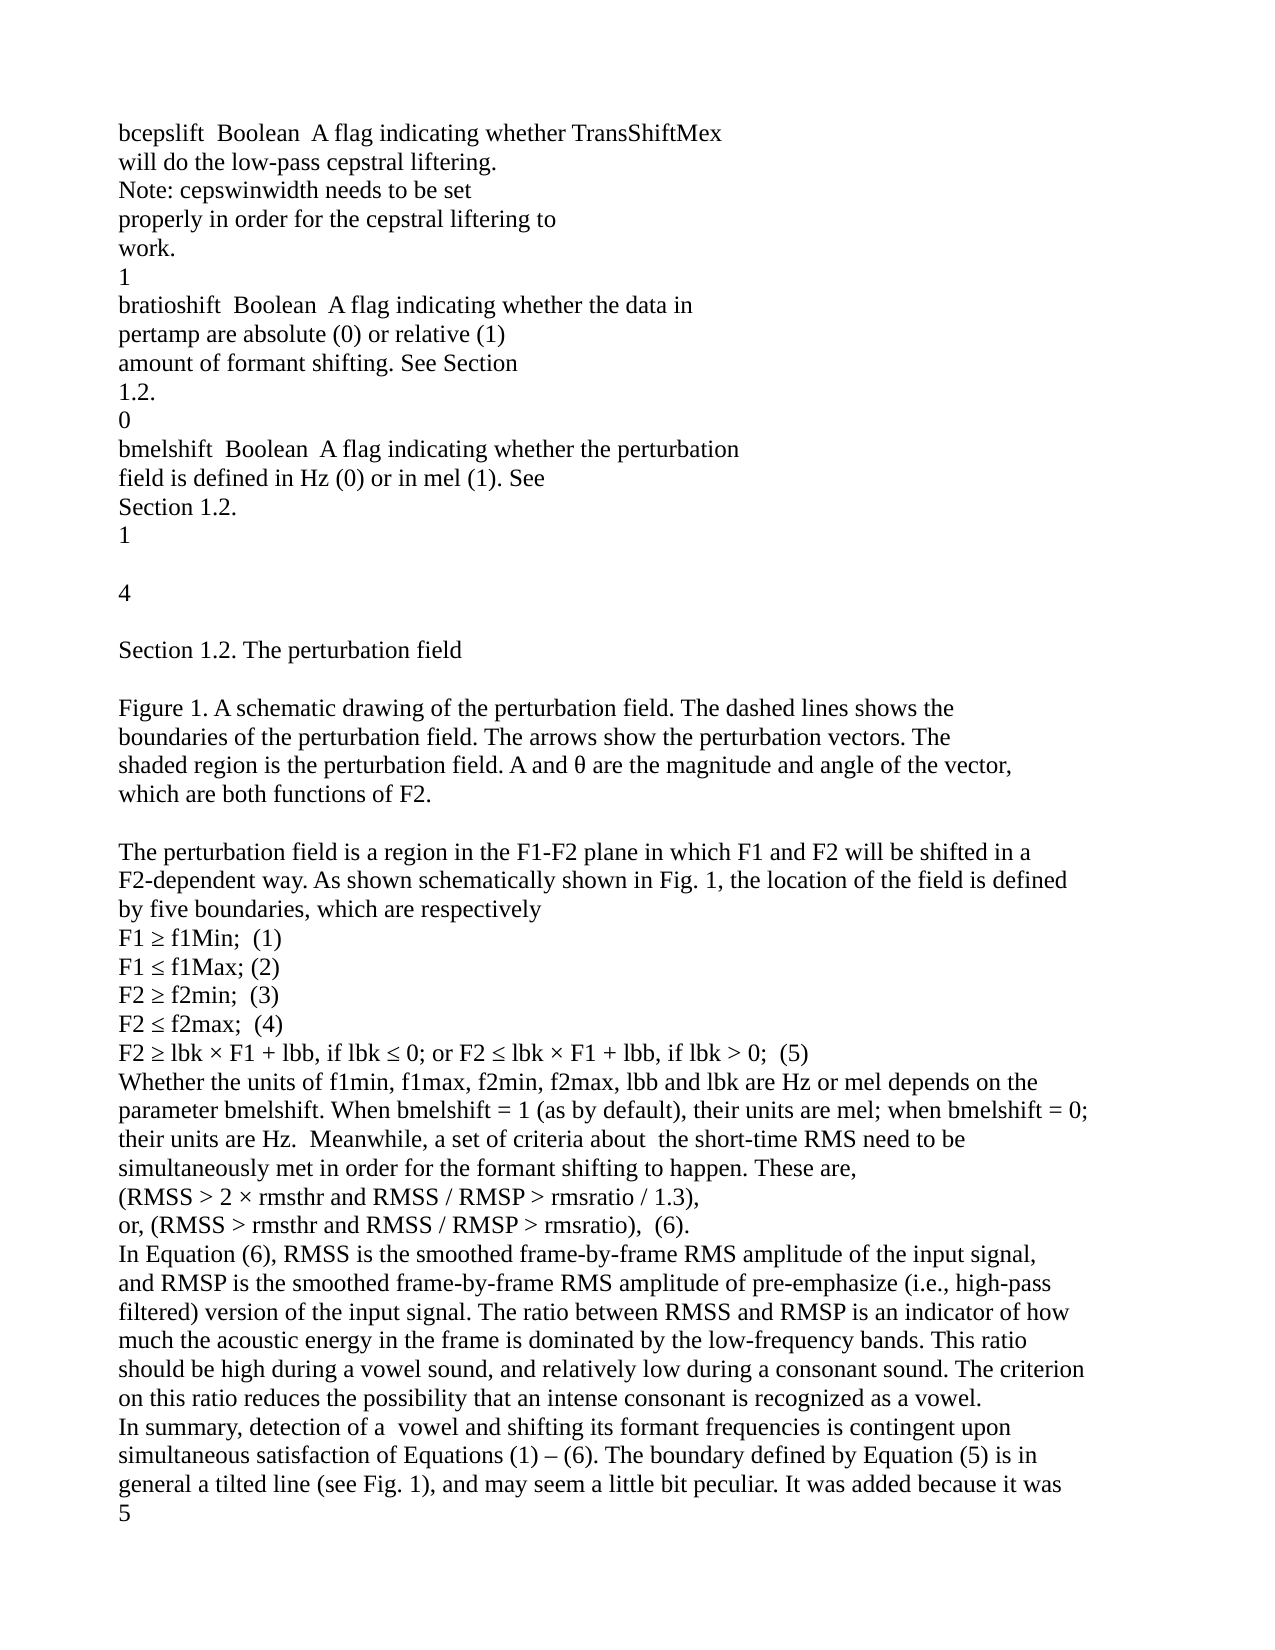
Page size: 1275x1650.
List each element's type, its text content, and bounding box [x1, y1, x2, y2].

text F2-dependent way. As shown schematically shown in Fig. 1, the location of the field is defined [118, 866, 1157, 894]
text filtered) version of the input signal. The ratio between RMSS and RMSP is an indicator of how [118, 1297, 1157, 1326]
text F1 ≥ f1Min; (1) [118, 923, 1157, 952]
text properly in order for the cepstral liftering to [118, 204, 1157, 233]
text Figure 1. A schematic drawing of the perturbation field. The dashed lines shows the [118, 693, 1157, 722]
text their units are Hz. Meanwhile, a set of criteria about the short-time RMS need to be [118, 1124, 1157, 1153]
text Note: cepswinwidth needs to be set [118, 176, 1157, 204]
text F2 ≥ lbk × F1 + lbb, if lbk ≤ 0; or F2 ≤ lbk × F1 + lbb, if lbk > 0; (5) [118, 1038, 1157, 1067]
text Whether the units of f1min, f1max, f2min, f2max, lbb and lbk are Hz or mel depends on the [118, 1067, 1157, 1096]
text work. [118, 233, 1157, 262]
text In Equation (6), RMSS is the smoothed frame-by-frame RMS amplitude of the input signal, [118, 1239, 1157, 1268]
text bratioshift Boolean A flag indicating whether the data in [118, 291, 1157, 319]
text Section 1.2. The perturbation field [118, 636, 1157, 664]
text 4 [118, 578, 1157, 607]
text In summary, detection of a vowel and shifting its formant frequencies is contingent upon [118, 1412, 1157, 1441]
text will do the low-pass cepstral liftering. [118, 147, 1157, 176]
text shaded region is the perturbation field. A and θ are the magnitude and angle of the vector, [118, 751, 1157, 779]
text bcepslift Boolean A flag indicating whether TransShiftMex [118, 118, 1157, 147]
text much the acoustic energy in the frame is dominated by the low-frequency bands. This ratio [118, 1326, 1157, 1354]
text should be high during a vowel sound, and relatively low during a consonant sound. The criterion [118, 1354, 1157, 1383]
text simultaneous satisfaction of Equations (1) – (6). The boundary defined by Equation (5) is in [118, 1441, 1157, 1469]
text 0 [118, 406, 1157, 434]
text 5 [118, 1498, 1157, 1527]
text F1 ≤ f1Max; (2) [118, 952, 1157, 981]
text F2 ≥ f2min; (3) [118, 981, 1157, 1009]
text F2 ≤ f2max; (4) [118, 1009, 1157, 1038]
text simultaneously met in order for the formant shifting to happen. These are, [118, 1153, 1157, 1182]
text pertamp are absolute (0) or relative (1) [118, 319, 1157, 348]
text on this ratio reduces the possibility that an intense consonant is recognized as a vowel. [118, 1383, 1157, 1412]
text 1 [118, 262, 1157, 291]
text parameter bmelshift. When bmelshift = 1 (as by default), their units are mel; when bmelshift = 0; [118, 1096, 1157, 1124]
text boundaries of the perturbation field. The arrows show the perturbation vectors. The [118, 722, 1157, 751]
text 1 [118, 521, 1157, 549]
text amount of formant shifting. See Section [118, 348, 1157, 377]
text (RMSS > 2 × rmsthr and RMSS / RMSP > rmsratio / 1.3), [118, 1182, 1157, 1211]
text general a tilted line (see Fig. 1), and may seem a little bit peculiar. It was added because it was [118, 1469, 1157, 1498]
text which are both functions of F2. [118, 779, 1157, 808]
text by five boundaries, which are respectively [118, 894, 1157, 923]
text The perturbation field is a region in the F1-F2 plane in which F1 and F2 will be shifted in a [118, 837, 1157, 866]
text 1.2. [118, 377, 1157, 406]
text Section 1.2. [118, 492, 1157, 521]
text and RMSP is the smoothed frame-by-frame RMS amplitude of pre-emphasize (i.e., high-pass [118, 1268, 1157, 1297]
text bmelshift Boolean A flag indicating whether the perturbation [118, 434, 1157, 463]
text or, (RMSS > rmsthr and RMSS / RMSP > rmsratio), (6). [118, 1211, 1157, 1239]
text field is defined in Hz (0) or in mel (1). See [118, 463, 1157, 492]
